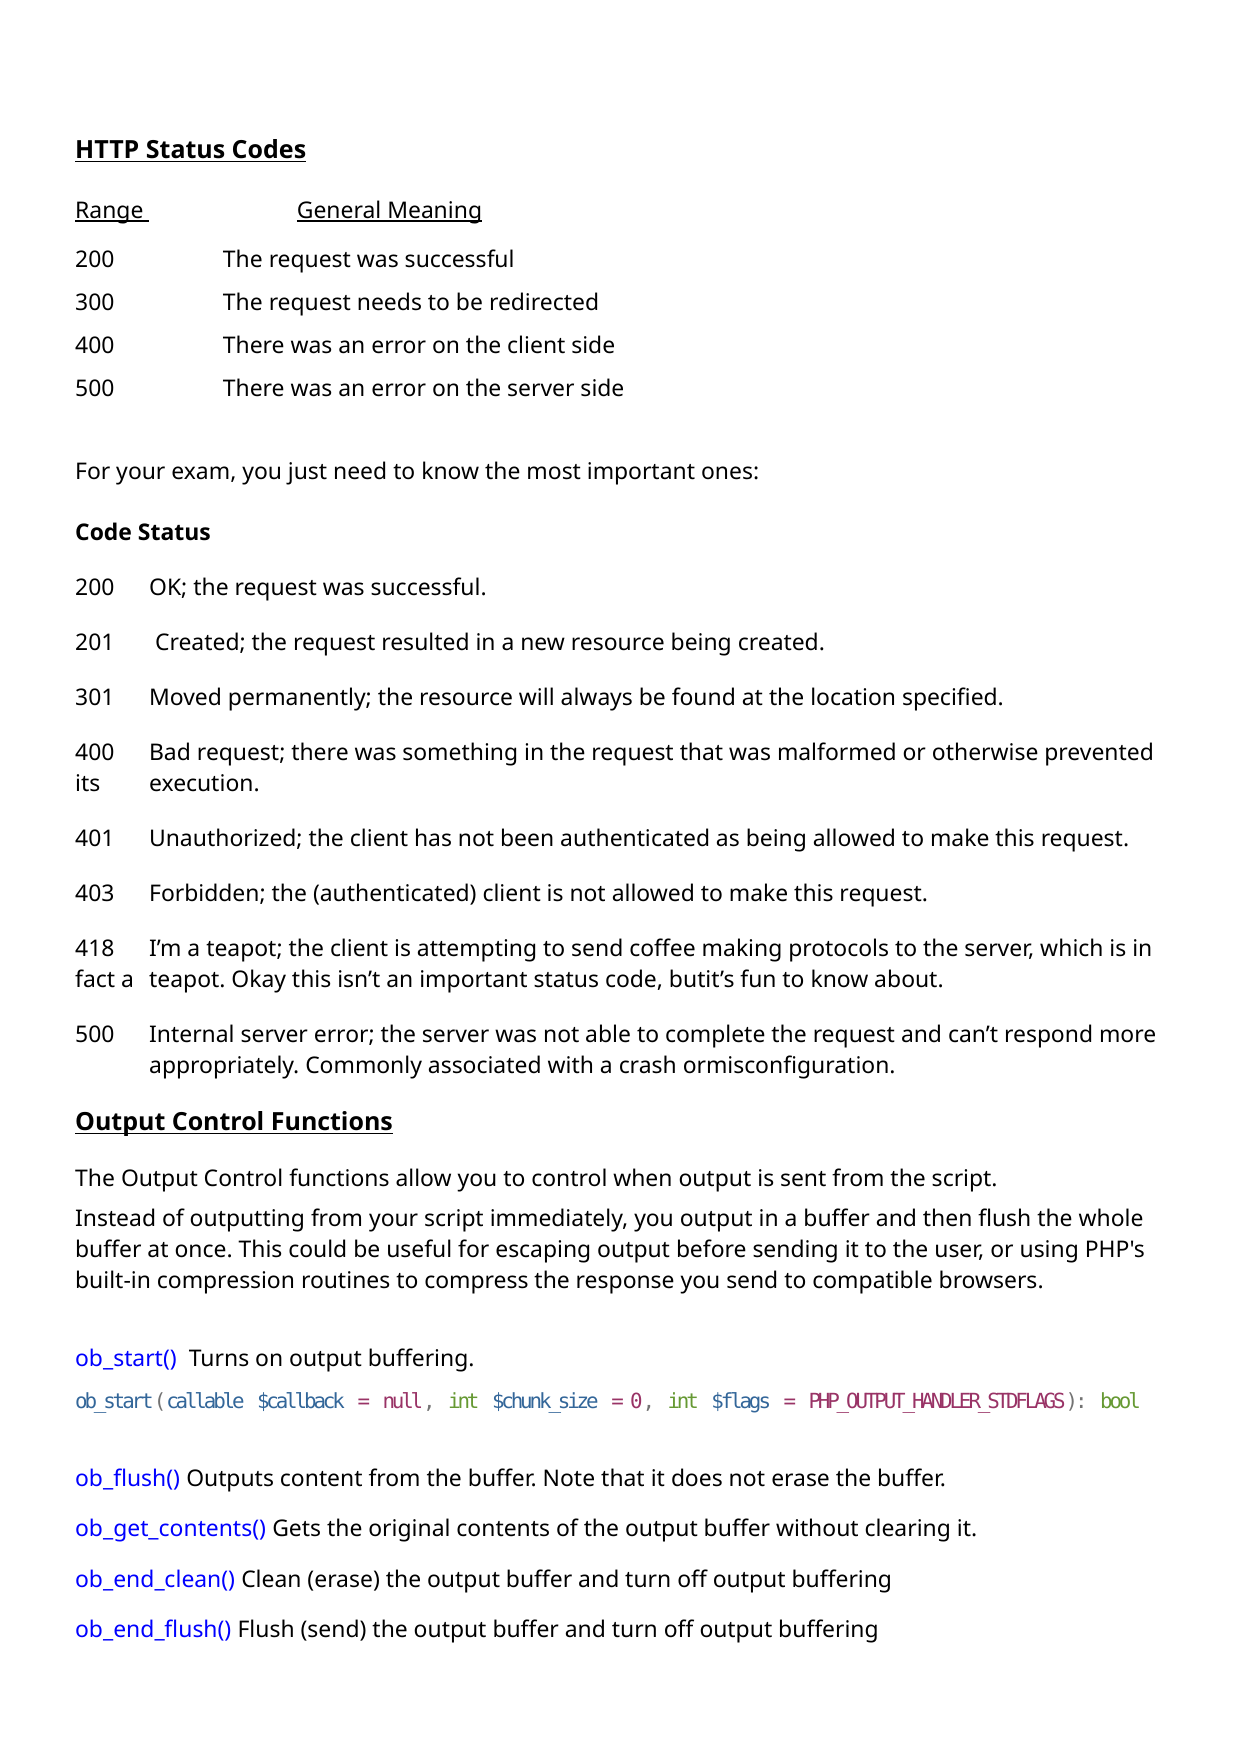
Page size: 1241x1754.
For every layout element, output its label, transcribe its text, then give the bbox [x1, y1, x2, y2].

text ob_start(callable $callback = null, int $chunk_size = 0, int $flags = PHP_OUTPUT_HANDLER_STDFLAGS): bool [75, 1389, 1166, 1413]
text 300 The request needs to be redirected [75, 286, 1166, 317]
text 201 Created; the request resulted in a new resource being created. [75, 626, 1166, 657]
text 403 Forbidden; the (authenticated) client is not allowed to make this request. [75, 877, 1166, 908]
text ob_get_contents() Gets the original contents of the output buffer without clearing it. [75, 1512, 1166, 1543]
text For your exam, you just need to know the most important ones: [75, 455, 1166, 487]
text 200 The request was successful [75, 243, 1166, 274]
text Code Status [75, 516, 1166, 547]
text ob_flush() Outputs content from the buffer. Note that it does not erase the buffer. [75, 1462, 1166, 1493]
text 301 Moved permanently; the resource will always be found at the location specified. [75, 681, 1166, 712]
text 400 There was an error on the client side [75, 329, 1166, 360]
text 500 Internal server error; the server was not able to complete the request and can’t respond more appropriately. Commonly associated with a crash ormisconfiguration. [75, 1018, 1166, 1080]
text Instead of outputting from your script immediately, you output in a buffer and then flush the whole buffer at once. This could be useful for escaping output before sending it to the user, or using PHP's built-in compression routines to compress the response you send to compatible browsers. [75, 1202, 1166, 1296]
text 400 Bad request; there was something in the request that was malformed or otherwise prevented its execution. [75, 736, 1166, 798]
text 500 There was an error on the server side [75, 372, 1166, 403]
text ob_end_clean() Clean (erase) the output buffer and turn off output buffering [75, 1563, 1166, 1594]
text The Output Control functions allow you to control when output is sent from the script. [75, 1162, 1166, 1193]
text ob_start() Turns on output buffering. [75, 1342, 1166, 1374]
text 401 Unauthorized; the client has not been authenticated as being allowed to make this request. [75, 822, 1166, 853]
text ob_end_flush() Flush (send) the output buffer and turn off output buffering [75, 1613, 1166, 1644]
text Range General Meaning [75, 194, 1166, 225]
text HTTP Status Codes [75, 132, 1166, 166]
text 200 OK; the request was successful. [75, 571, 1166, 602]
text Output Control Functions [75, 1104, 1166, 1138]
text 418 I’m a teapot; the client is attempting to send coffee making protocols to the server, which is in fact a teapot. Okay this isn’t an important status code, butit’s fun to know about. [75, 932, 1166, 994]
